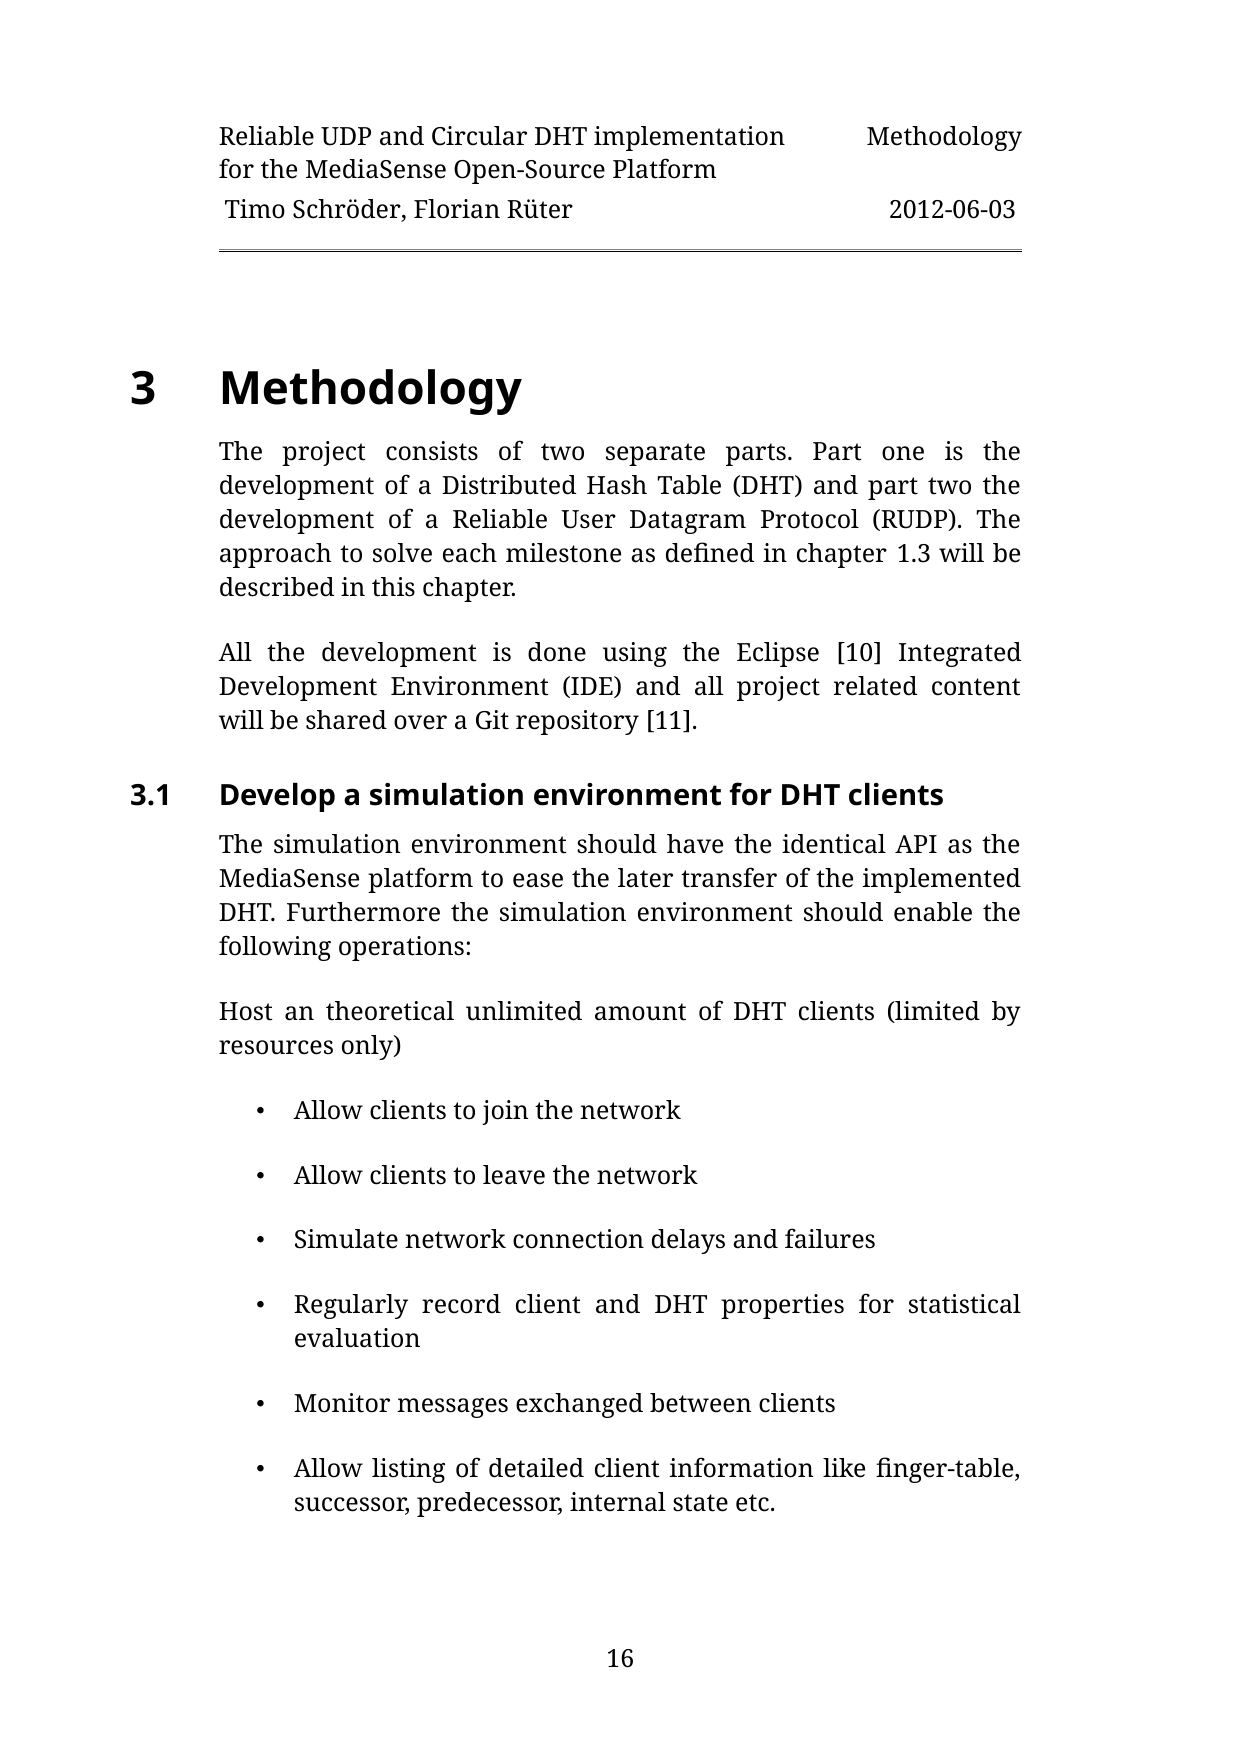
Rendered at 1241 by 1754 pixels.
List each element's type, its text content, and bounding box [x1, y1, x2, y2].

text All the development is done using the Eclipse [10] Integrated Development Environment (IDE) and all project related content will be shared over a Git repository [11]. [218, 634, 1022, 737]
list Regularly record client and DHT properties for statistical evaluation [256, 1287, 1022, 1355]
text Host an theoretical unlimited amount of DHT clients (limited by resources only) [218, 994, 1022, 1062]
subtitle Methodology [130, 356, 1022, 418]
list Simulate network connection delays and failures [256, 1222, 1022, 1256]
list Monitor messages exchanged between clients [256, 1386, 1022, 1420]
subtitle Develop a simulation environment for DHT clients [130, 774, 1022, 814]
list Allow listing of detailed client information like finger-table, successor, predecessor, internal state etc. [256, 1451, 1022, 1519]
text The project consists of two separate parts. Part one is the development of a Distributed Hash Table (DHT) and part two the development of a Reliable User Datagram Protocol (RUDP). The approach to solve each milestone as defined in chapter 1.3 will be described in this chapter. [218, 433, 1022, 604]
text The simulation environment should have the identical API as the MediaSense platform to ease the later transfer of the implemented DHT. Furthermore the simulation environment should enable the following operations: [218, 827, 1022, 963]
list Allow clients to join the network [256, 1092, 1022, 1127]
list Allow clients to leave the network [256, 1157, 1022, 1191]
